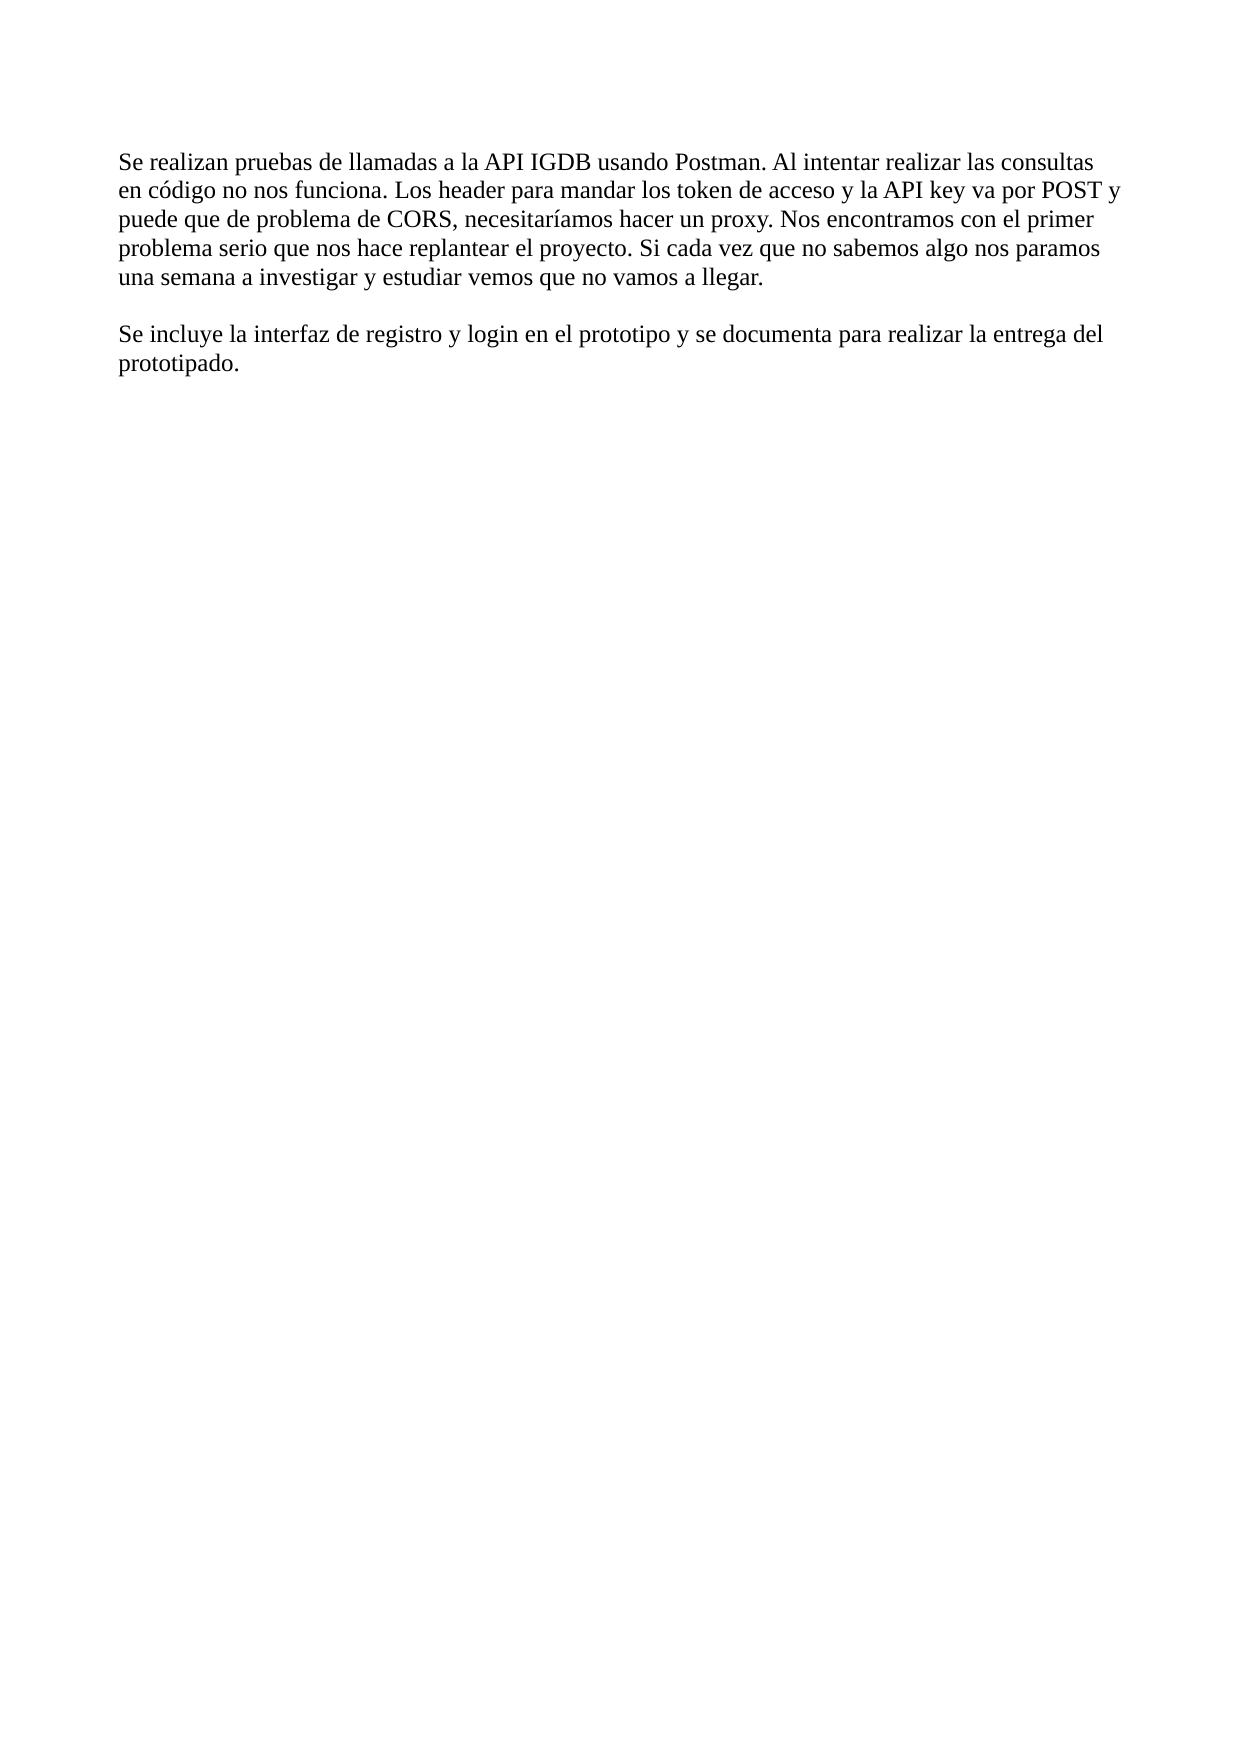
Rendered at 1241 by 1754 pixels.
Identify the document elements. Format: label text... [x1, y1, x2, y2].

text Se incluye la interfaz de registro y login en el prototipo y se documenta para realizar la entrega del prototipado. [118, 319, 1122, 377]
text Se realizan pruebas de llamadas a la API IGDB usando Postman. Al intentar realizar las consultas en código no nos funciona. Los header para mandar los token de acceso y la API key va por POST y puede que de problema de CORS, necesitaríamos hacer un proxy. Nos encontramos con el primer problema serio que nos hace replantear el proyecto. Si cada vez que no sabemos algo nos paramos una semana a investigar y estudiar vemos que no vamos a llegar. [118, 147, 1122, 291]
